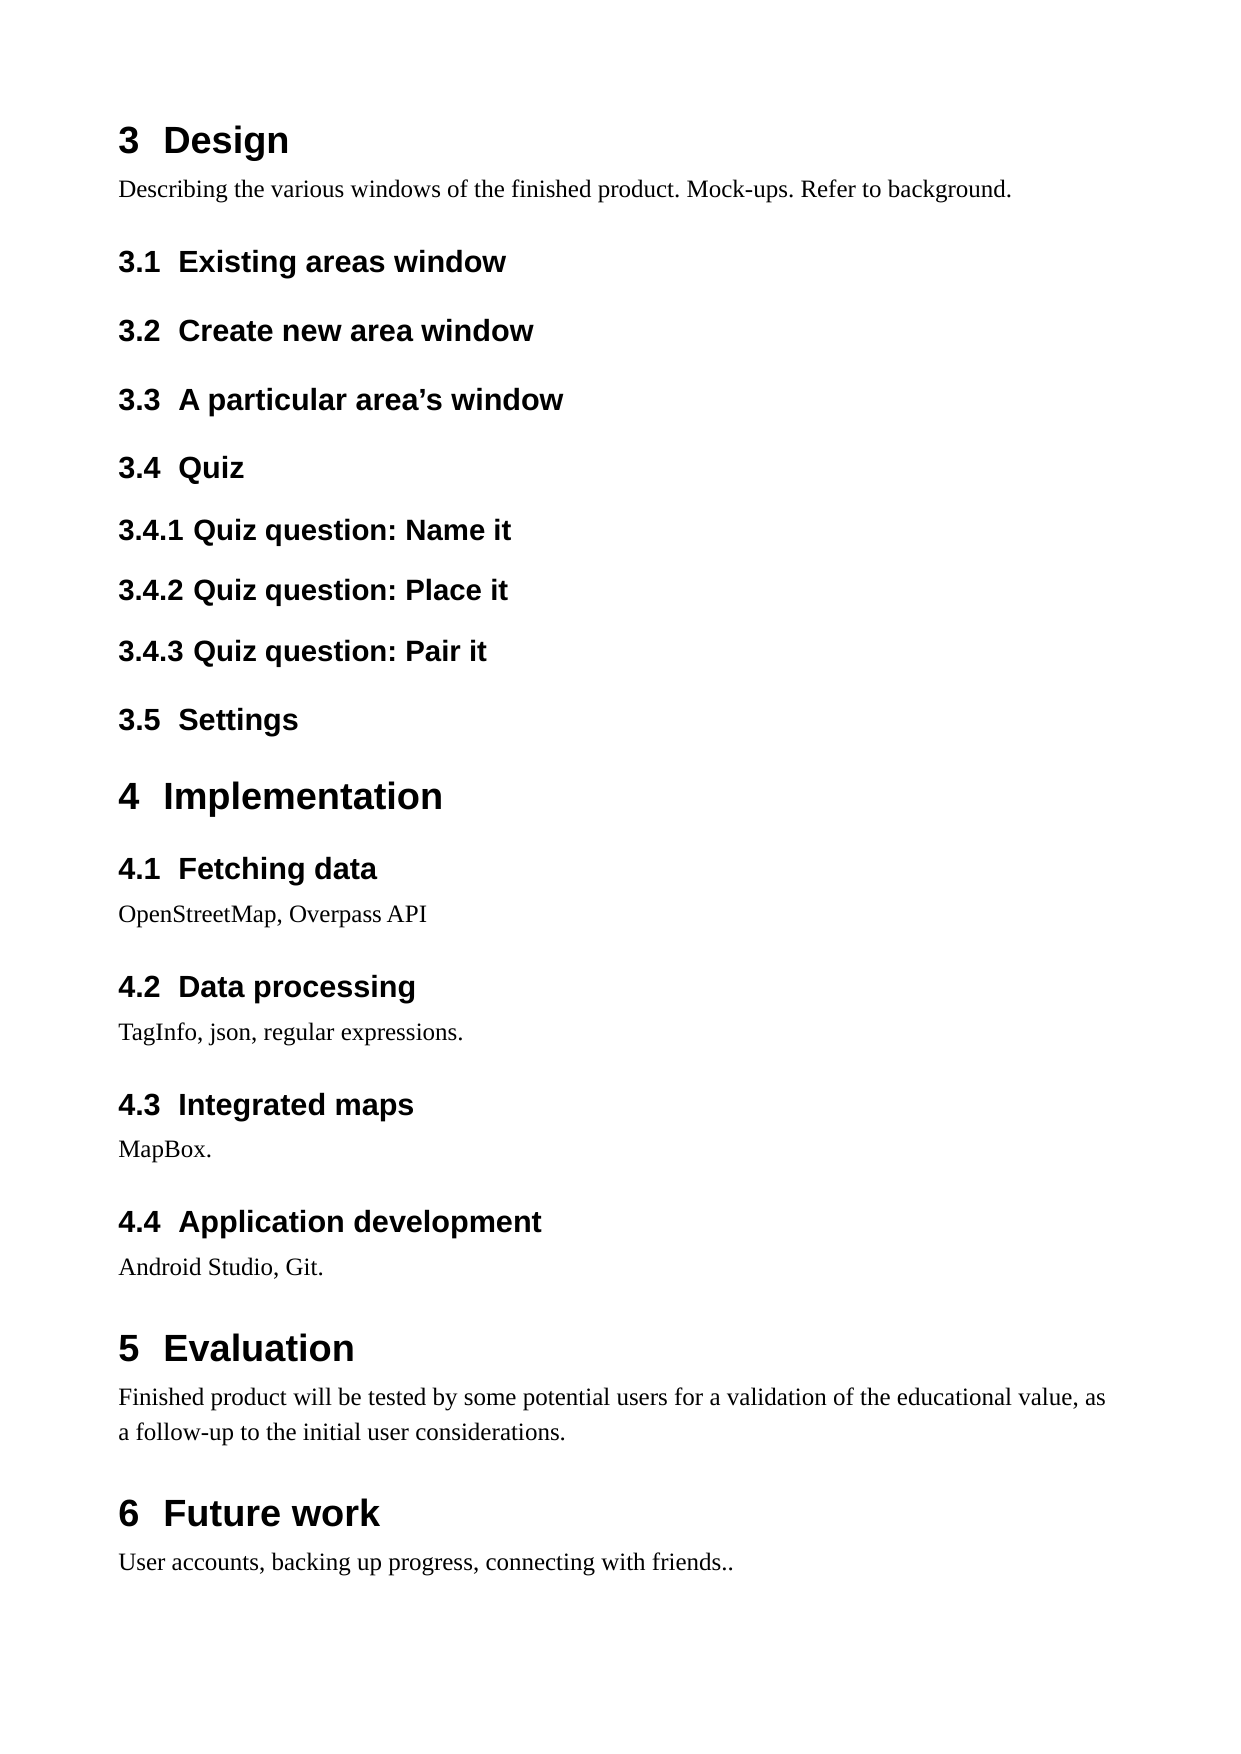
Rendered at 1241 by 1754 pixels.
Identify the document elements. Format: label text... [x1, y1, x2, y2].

subtitle A particular area’s window [118, 381, 1122, 417]
subtitle Create new area window [118, 313, 1122, 348]
subtitle Integrated maps [118, 1086, 1122, 1122]
text Android Studio, Git. [118, 1252, 1122, 1281]
subtitle Settings [118, 701, 1122, 737]
subtitle Quiz [118, 450, 1122, 485]
subtitle Quiz question: Pair it [118, 634, 1122, 668]
subtitle Evaluation [118, 1326, 1122, 1370]
text MapBox. [118, 1134, 1122, 1163]
subtitle Quiz question: Place it [118, 573, 1122, 607]
text TagInfo, json, regular expressions. [118, 1017, 1122, 1045]
subtitle Application development [118, 1204, 1122, 1239]
text OpenStreetMap, Overpass API [118, 899, 1122, 928]
subtitle Data processing [118, 969, 1122, 1004]
text Finished product will be tested by some potential users for a validation of the educational value, as a follow-up to the initial user considerations. [118, 1382, 1122, 1445]
subtitle Fetching data [118, 851, 1122, 886]
subtitle Implementation [118, 774, 1122, 818]
subtitle Quiz question: Name it [118, 512, 1122, 546]
text User accounts, backing up progress, connecting with friends.. [118, 1547, 1122, 1576]
subtitle Design [118, 118, 1122, 162]
subtitle Future work [118, 1491, 1122, 1534]
subtitle Existing areas window [118, 244, 1122, 279]
text Describing the various windows of the finished product. Mock-ups. Refer to background. [118, 174, 1122, 203]
